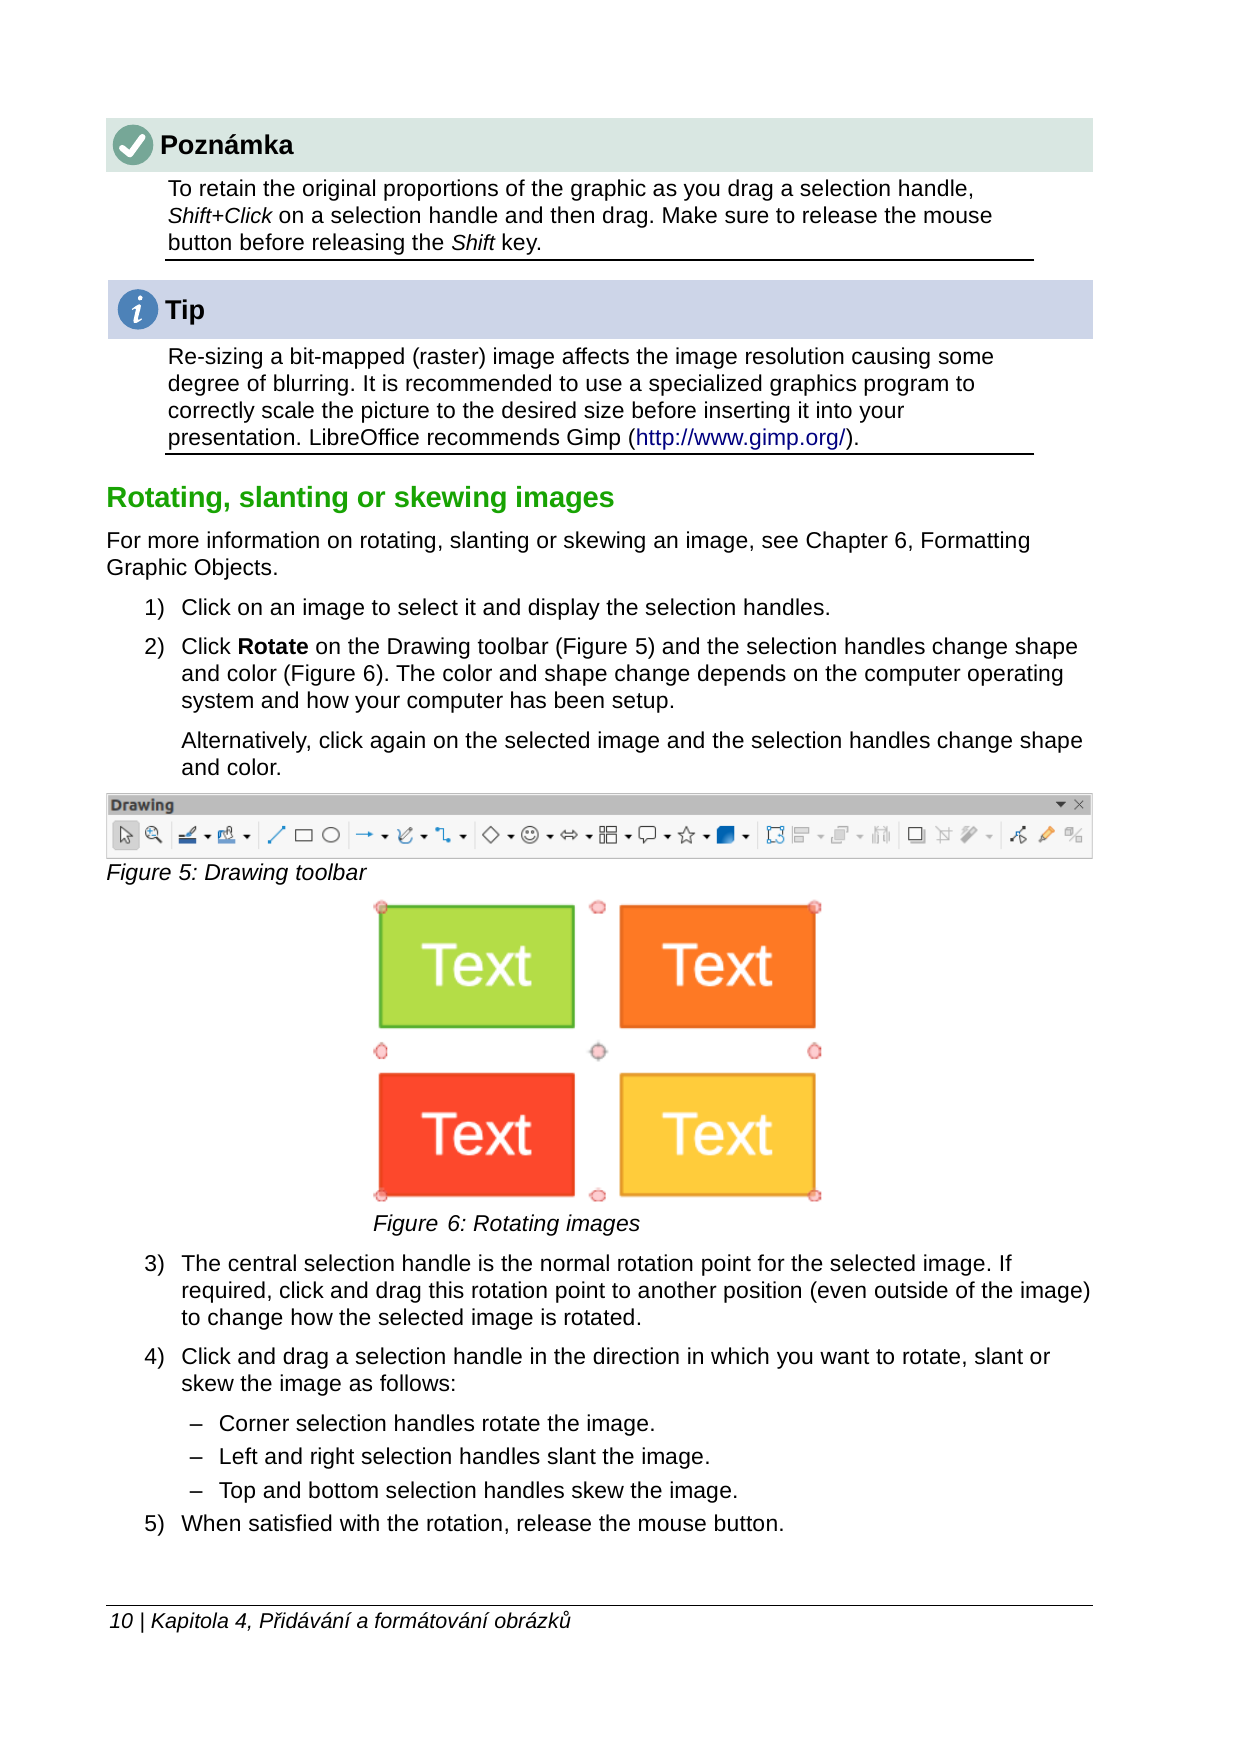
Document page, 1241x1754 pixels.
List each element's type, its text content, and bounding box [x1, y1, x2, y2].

list When satisfied with the rotation, release the mouse button. [164, 1509, 1093, 1536]
list Click Rotate on the Drawing toolbar (Figure 5) and the selection handles change shape and color (Figure 6). The color and shape change depends on the computer operating system and how your computer has been setup. [164, 633, 1093, 714]
list Click and drag a selection handle in the direction in which you want to rotate, slant or skew the image as follows: [164, 1343, 1093, 1397]
list Left and right selection handles slant the image. [189, 1443, 1093, 1470]
subtitle Tip [108, 280, 1093, 339]
text To retain the original proportions of the graphic as you drag a selection handle, Shift+Click on a selection handle and then drag. Make sure to release the mouse button before releasing the Shift key. [164, 172, 1034, 261]
subtitle Poznámka [106, 118, 1093, 172]
picture [106, 793, 1093, 859]
list Top and bottom selection handles skew the image. [189, 1476, 1093, 1503]
list The central selection handle is the normal rotation point for the selected image. If required, click and drag this rotation point to another position (even outside of the image) to change how the selected image is rotated. [164, 1249, 1093, 1330]
list Alternatively, click again on the selected image and the selection handles change shape and color. [181, 726, 1093, 781]
text For more information on rotating, slanting or skewing an image, see Chapter 6, Formatting Graphic Objects. [106, 526, 1093, 581]
text Re-sizing a bit-mapped (raster) image affects the image resolution causing some degree of blurring. It is recommended to use a specialized graphics program to correctly scale the picture to the desired size before inserting it into your presentation. LibreOffice recommends Gimp (http://www.gimp.org/). [164, 339, 1034, 455]
text Figure 5: Drawing toolbar [106, 859, 1093, 885]
list Corner selection handles rotate the image. [189, 1409, 1093, 1436]
subtitle Rotating, slanting or skewing images [106, 480, 1093, 514]
picture [372, 897, 827, 1210]
list Click on an image to select it and display the selection handles. [164, 593, 1093, 620]
text Figure 6: Rotating images [373, 1210, 826, 1237]
